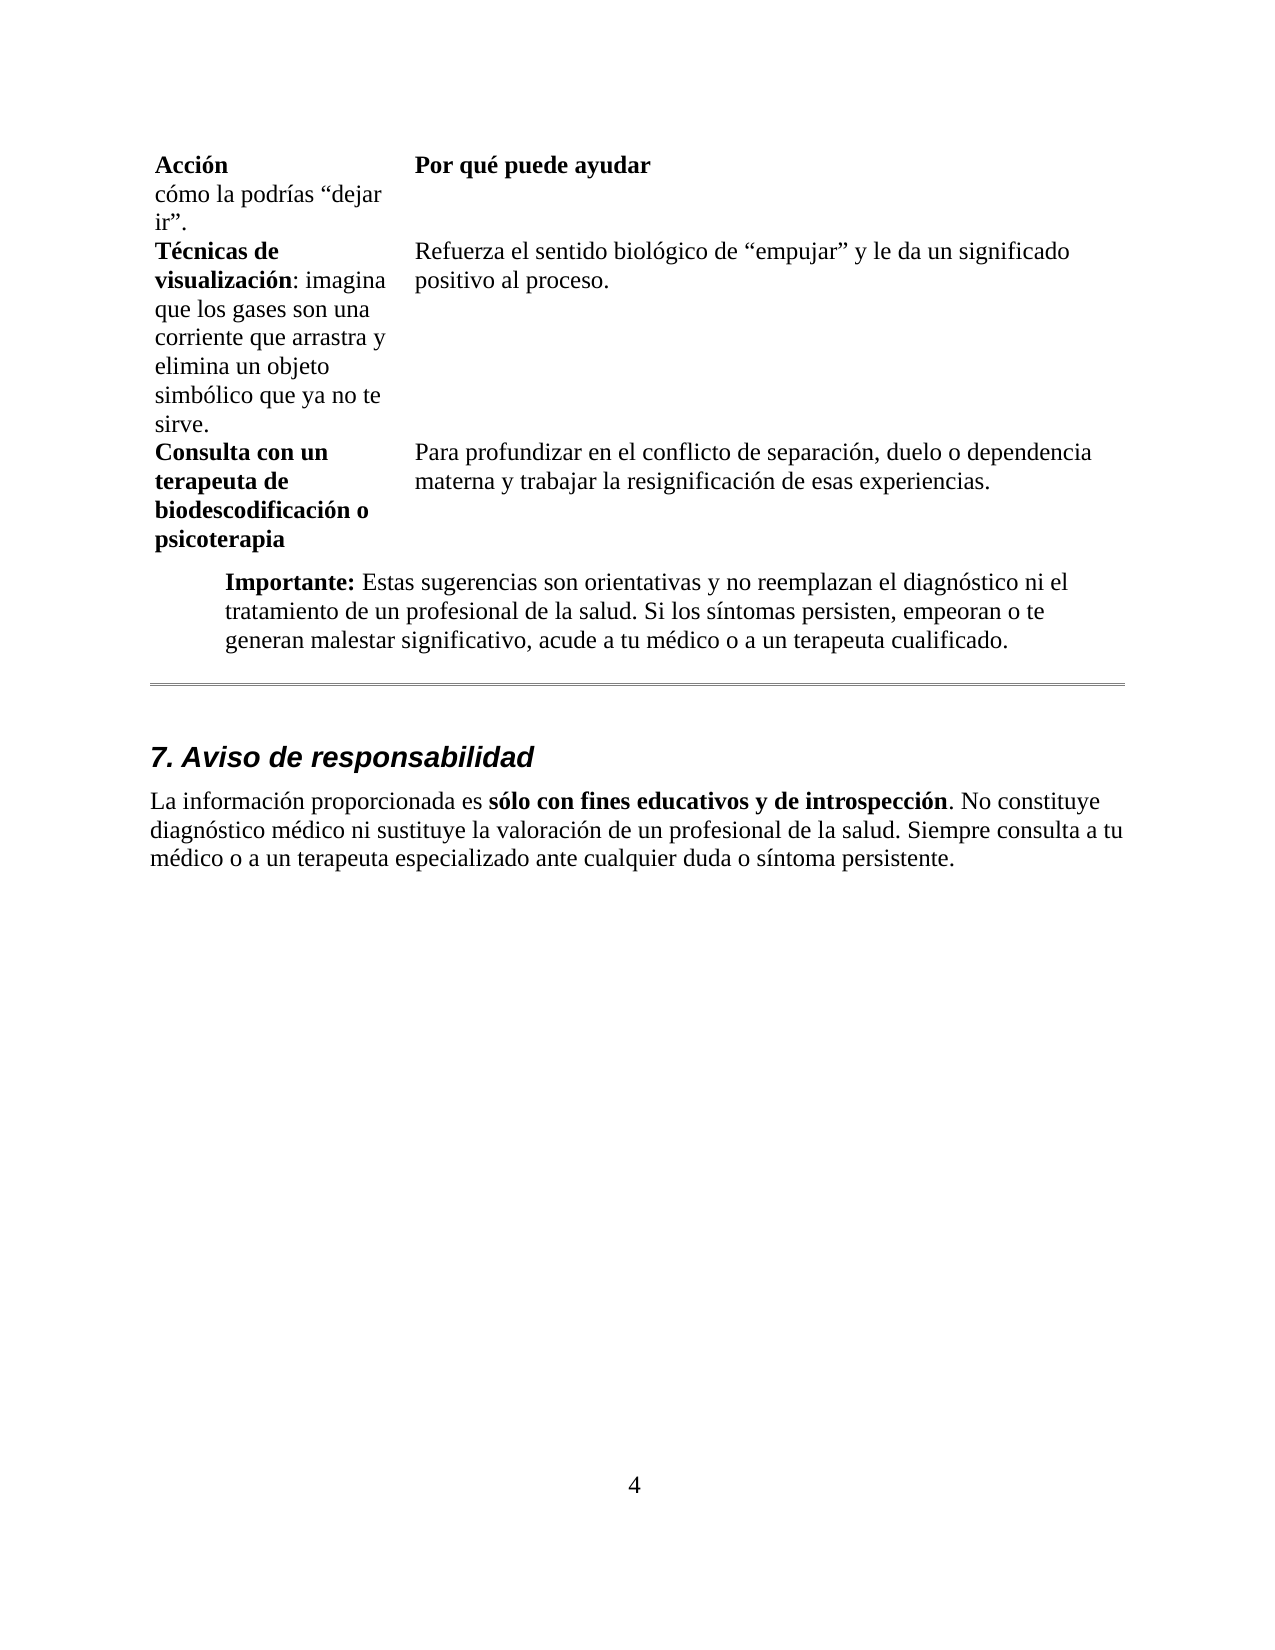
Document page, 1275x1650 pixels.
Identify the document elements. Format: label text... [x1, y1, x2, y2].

table_cell Refuerza el sentido biológico de “empujar” y le da un significado positivo al proceso. [410, 236, 1125, 437]
table_header Acción [150, 150, 410, 179]
text La información proporcionada es sólo con fines educativos y de introspección. No constituye diagnóstico médico ni sustituye la valoración de un profesional de la salud. Siempre consulta a tu médico o a un terapeuta especializado ante cualquier duda o síntoma persistente. [150, 786, 1125, 872]
table_cell cómo la podrías “dejar ir”. [150, 179, 410, 236]
table_cell Para profundizar en el conflicto de separación, duelo o dependencia materna y trabajar la resignificación de esas experiencias. [410, 438, 1125, 552]
text Importante: Estas sugerencias son orientativas y no reemplazan el diagnóstico ni el tratamiento de un profesional de la salud. Si los síntomas persisten, empeoran o te generan malestar significativo, acude a tu médico o a un terapeuta cualificado. [225, 567, 1125, 654]
table_cell [410, 179, 1125, 236]
table_cell Consulta con un terapeuta de biodescodificación o psicoterapia [150, 438, 410, 552]
table_header Por qué puede ayudar [410, 150, 1125, 179]
subtitle 7. Aviso de responsabilidad [150, 740, 1125, 773]
table_cell Técnicas de visualización: imagina que los gases son una corriente que arrastra y elimina un objeto simbólico que ya no te sirve. [150, 236, 410, 437]
